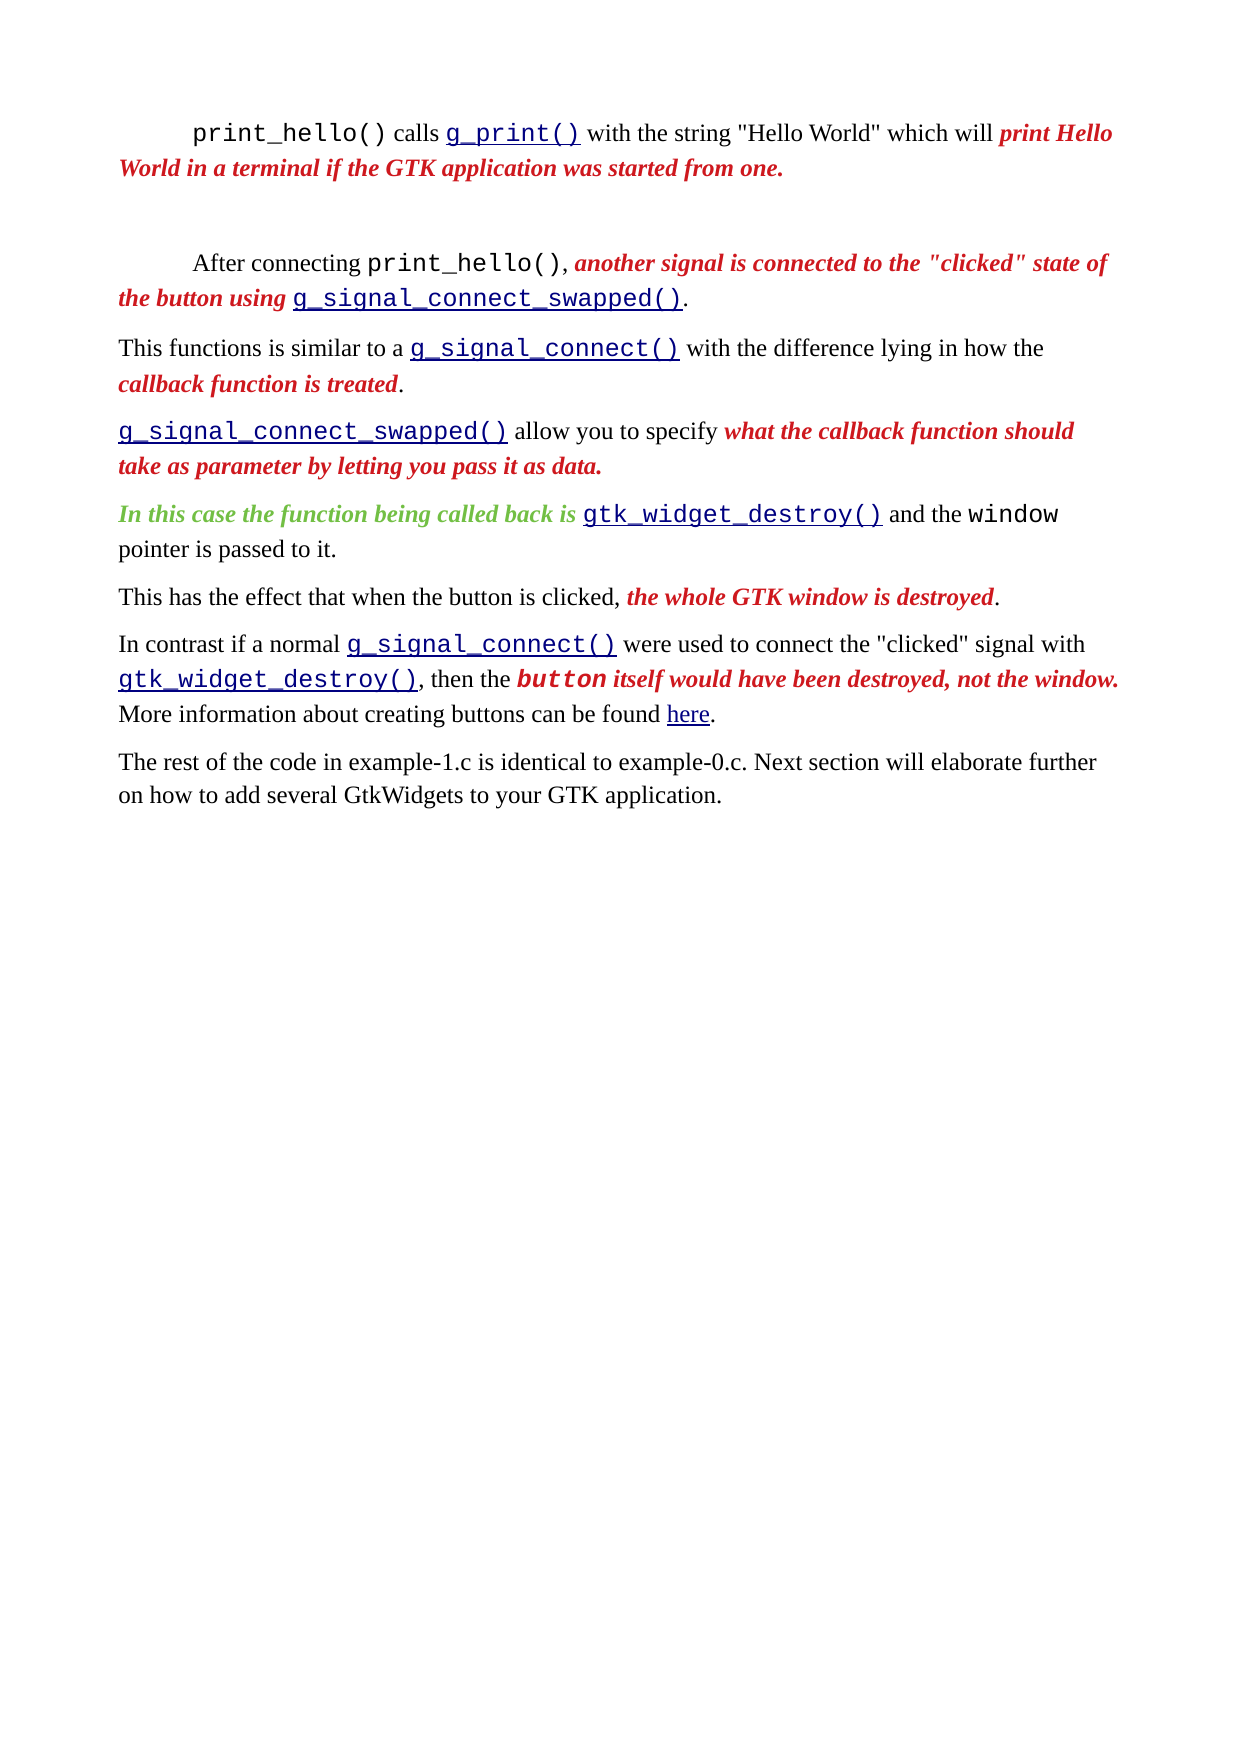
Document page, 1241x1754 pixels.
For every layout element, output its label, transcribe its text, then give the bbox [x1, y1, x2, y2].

text This has the effect that when the button is clicked, the whole GTK window is destroyed. [118, 582, 1122, 610]
text print_hello() calls g_print() with the string "Hello World" which will print Hello World in a terminal if the GTK application was started from one. [118, 118, 1122, 182]
text The rest of the code in example-1.c is identical to example-0.c. Next section will elaborate further on how to add several GtkWidgets to your GTK application. [118, 747, 1122, 809]
text In this case the function being called back is gtk_widget_destroy() and the window pointer is passed to it. [118, 499, 1122, 563]
text After connecting print_hello(), another signal is connected to the "clicked" state of the button using g_signal_connect_swapped(). [118, 248, 1122, 314]
text In contrast if a normal g_signal_connect() were used to connect the "clicked" signal with gtk_widget_destroy(), then the button itself would have been destroyed, not the window. More information about creating buttons can be found here. [118, 629, 1122, 728]
text g_signal_connect_swapped() allow you to specify what the callback function should take as parameter by letting you pass it as data. [118, 416, 1122, 480]
text This functions is similar to a g_signal_connect() with the difference lying in how the callback function is treated. [118, 333, 1122, 397]
